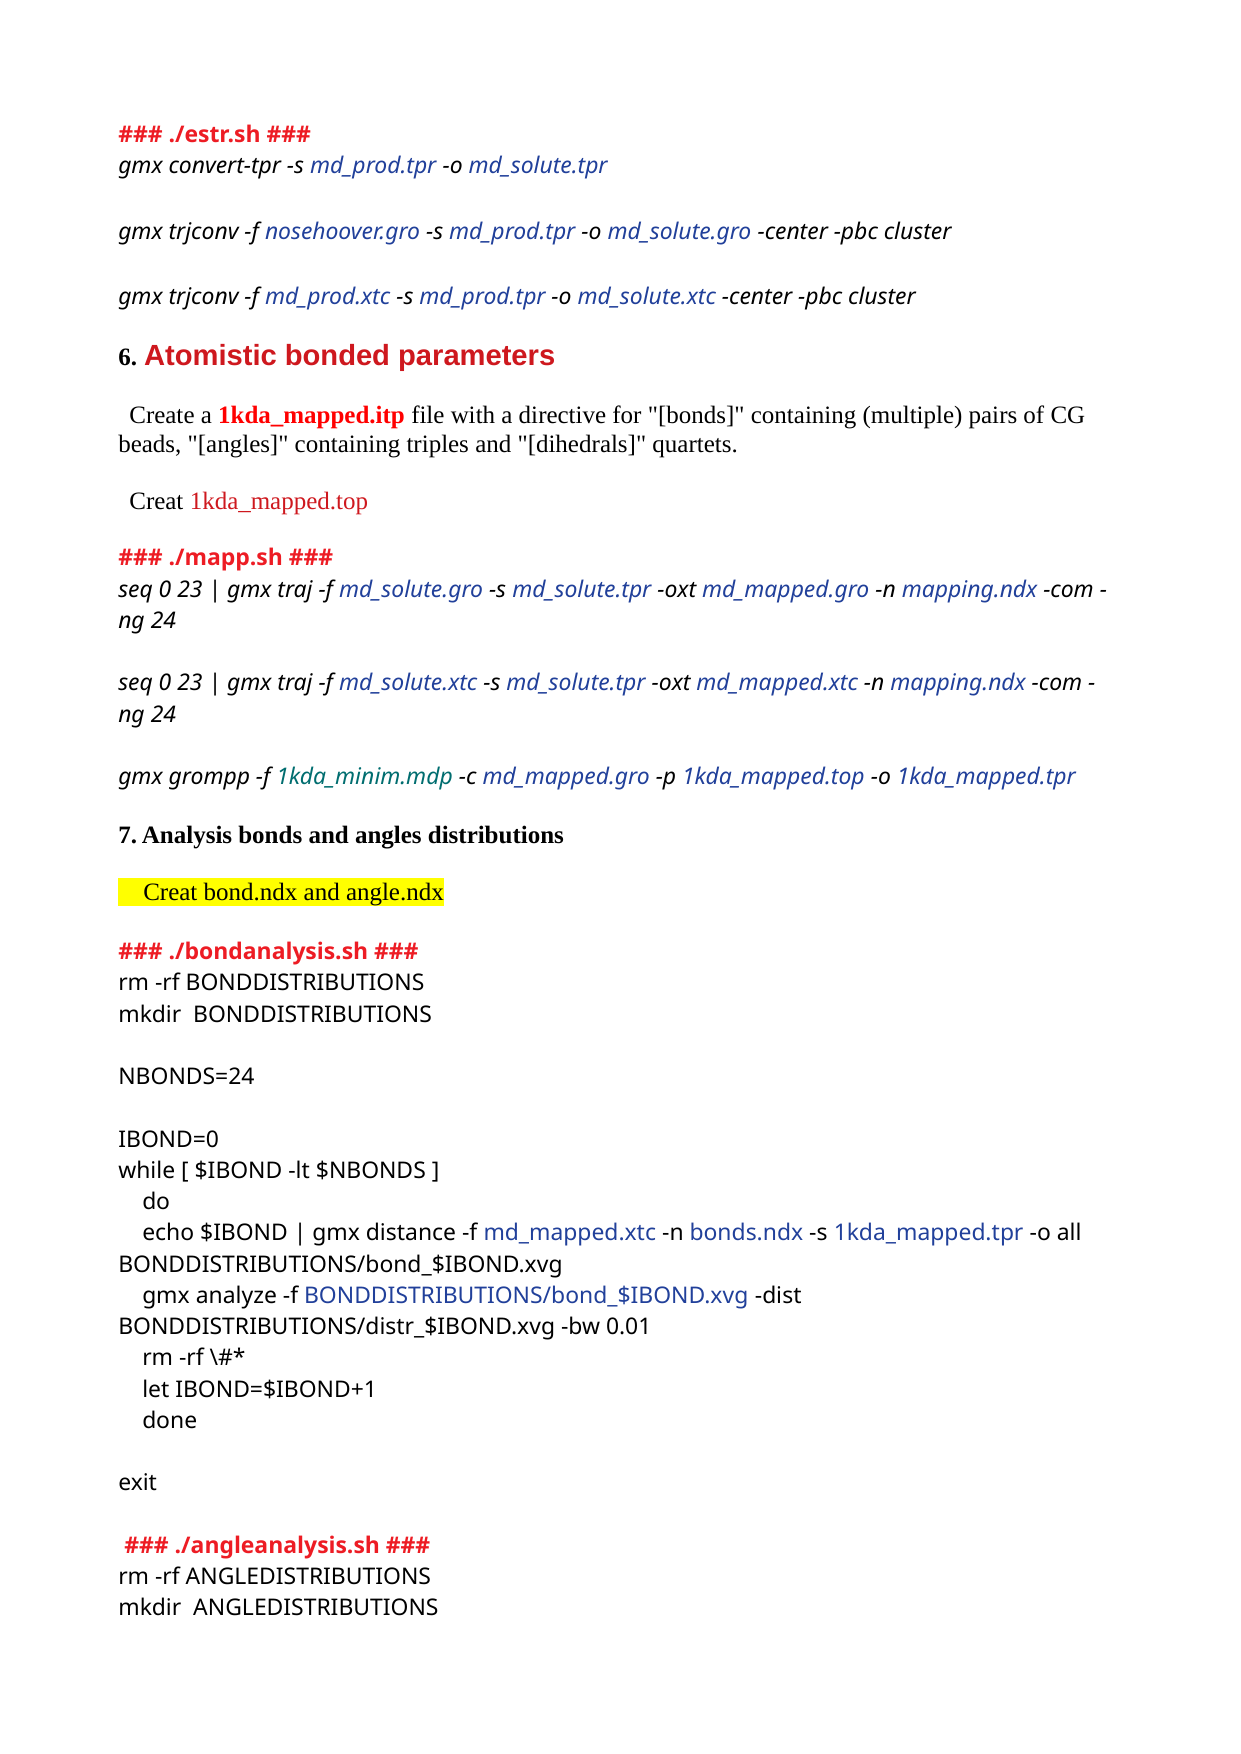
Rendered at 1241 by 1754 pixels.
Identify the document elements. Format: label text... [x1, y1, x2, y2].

text Creat 1kda_mapped.top [118, 486, 1122, 515]
text ### ./estr.sh ### [118, 118, 1122, 149]
text gmx analyze -f BONDDISTRIBUTIONS/bond_$IBOND.xvg -dist BONDDISTRIBUTIONS/distr_$IBOND.xvg -bw 0.01 [118, 1279, 1122, 1341]
text done [118, 1404, 1122, 1435]
text ### ./angleanalysis.sh ### [118, 1529, 1122, 1560]
text ### ./bondanalysis.sh ### [118, 935, 1122, 966]
text do [118, 1185, 1122, 1216]
text seq 0 23 | gmx traj -f md_solute.xtc -s md_solute.tpr -oxt md_mapped.xtc -n mapping.ndx -com -ng 24 [118, 666, 1122, 729]
text gmx grompp -f 1kda_minim.mdp -c md_mapped.gro -p 1kda_mapped.top -o 1kda_mapped.tpr [118, 760, 1122, 791]
text rm -rf ANGLEDISTRIBUTIONS [118, 1560, 1122, 1591]
text echo $IBOND | gmx distance -f md_mapped.xtc -n bonds.ndx -s 1kda_mapped.tpr -o all BONDDISTRIBUTIONS/bond_$IBOND.xvg [118, 1216, 1122, 1279]
text Create a 1kda_mapped.itp file with a directive for "[bonds]" containing (multiple) pairs of CG beads, "[angles]" containing triples and "[dihedrals]" quartets. [118, 400, 1122, 457]
text let IBOND=$IBOND+1 [118, 1372, 1122, 1404]
text IBOND=0 [118, 1122, 1122, 1154]
text rm -rf \#* [118, 1341, 1122, 1372]
text seq 0 23 | gmx traj -f md_solute.gro -s md_solute.tpr -oxt md_mapped.gro -n mapping.ndx -com -ng 24 [118, 572, 1122, 635]
list 7. Analysis bonds and angles distributions [118, 820, 1122, 849]
list Creat bond.ndx and angle.ndx [118, 877, 1122, 906]
text mkdir BONDDISTRIBUTIONS [118, 997, 1122, 1029]
text gmx trjconv -f nosehoover.gro -s md_prod.tpr -o md_solute.gro -center -pbc cluster [118, 215, 1122, 246]
text rm -rf BONDDISTRIBUTIONS [118, 966, 1122, 997]
text mkdir ANGLEDISTRIBUTIONS [118, 1591, 1122, 1622]
text exit [118, 1466, 1122, 1497]
text NBONDS=24 [118, 1060, 1122, 1091]
text gmx convert-tpr -s md_prod.tpr -o md_solute.tpr [118, 149, 1122, 181]
text 6. Atomistic bonded parameters [118, 338, 1122, 371]
text gmx trjconv -f md_prod.xtc -s md_prod.tpr -o md_solute.xtc -center -pbc cluster [118, 280, 1122, 311]
text while [ $IBOND -lt $NBONDS ] [118, 1154, 1122, 1185]
text ### ./mapp.sh ### [118, 541, 1122, 572]
